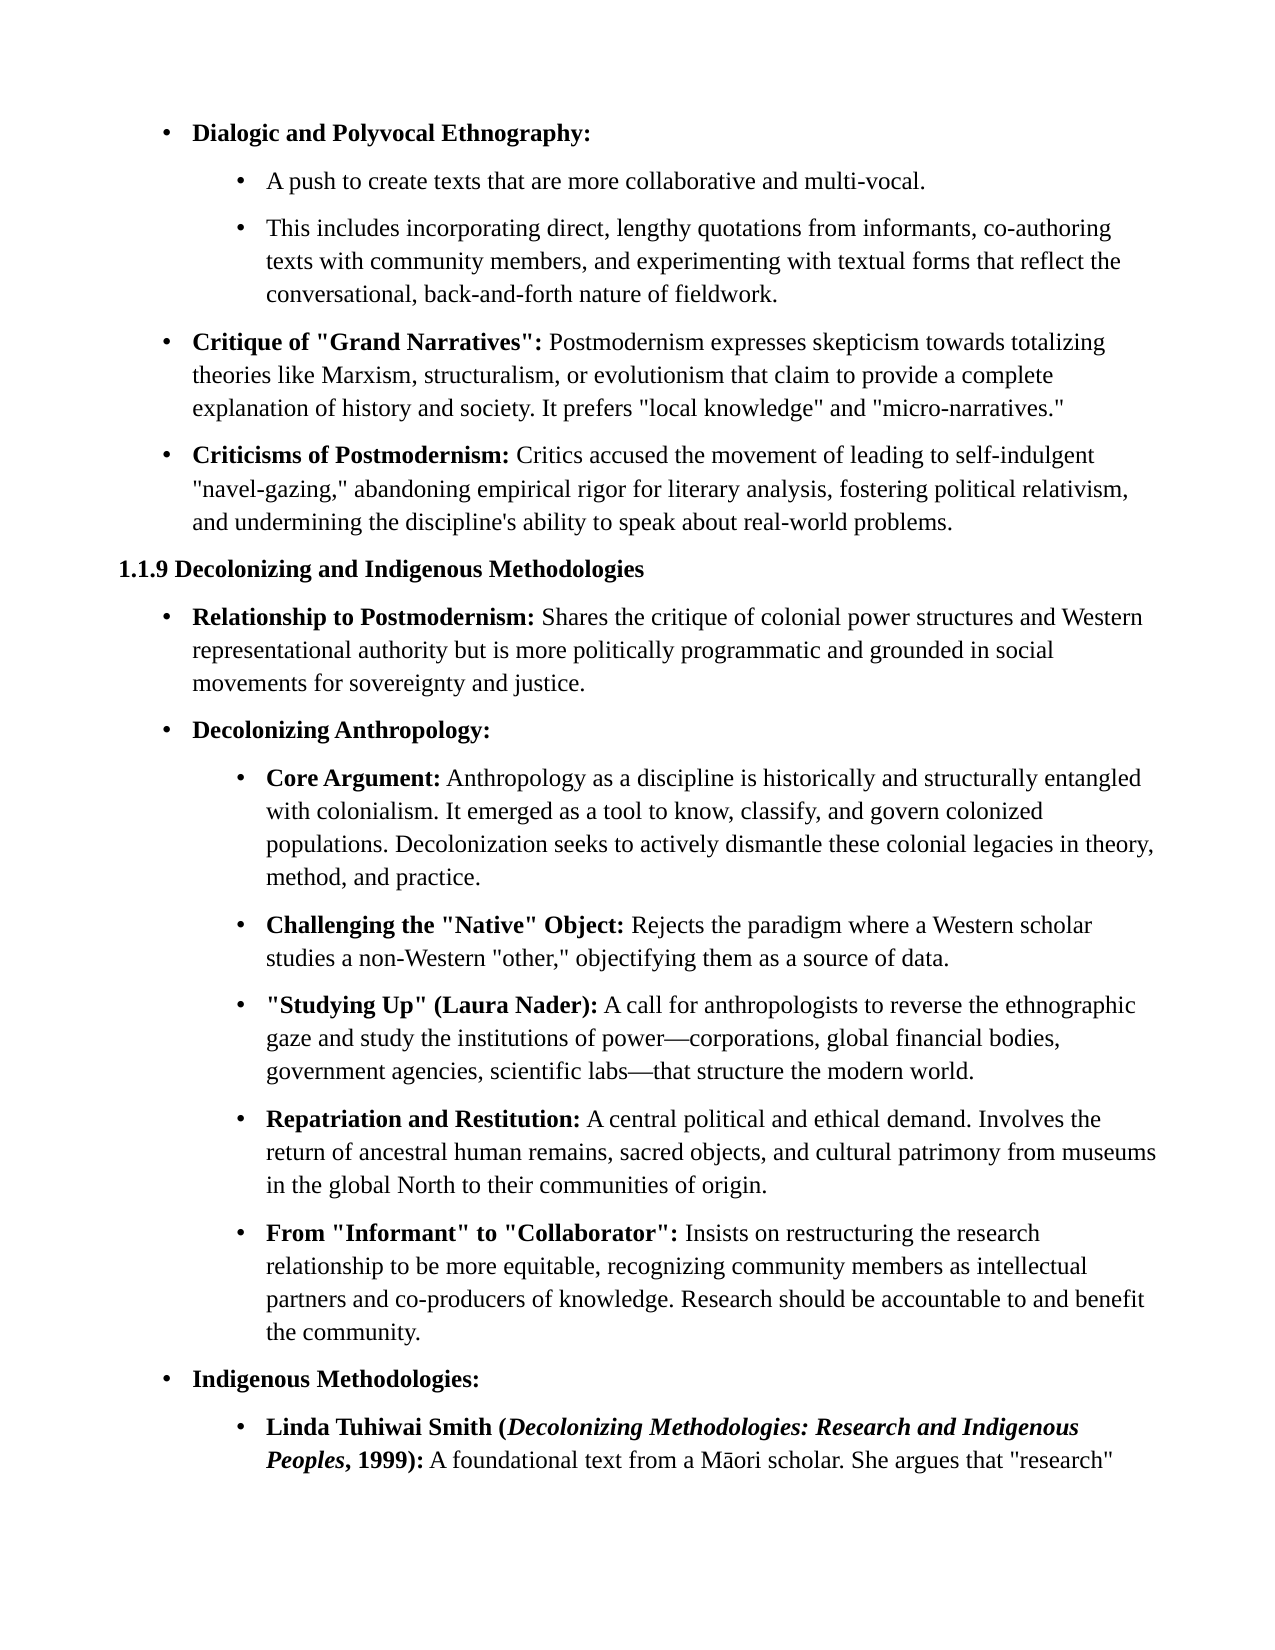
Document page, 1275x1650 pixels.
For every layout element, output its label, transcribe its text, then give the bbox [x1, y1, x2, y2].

list A push to create texts that are more collaborative and multi-vocal. [236, 166, 1157, 194]
list Relationship to Postmodernism: Shares the critique of colonial power structures and Western representational authority but is more politically programmatic and grounded in social movements for sovereignty and justice. [162, 602, 1157, 697]
list Decolonizing Anthropology: [162, 716, 1157, 744]
list Indigenous Methodologies: [162, 1364, 1157, 1393]
list This includes incorporating direct, lengthy quotations from informants, co-authoring texts with community members, and experimenting with textual forms that reflect the conversational, back-and-forth nature of fieldwork. [236, 213, 1157, 308]
list "Studying Up" (Laura Nader): A call for anthropologists to reverse the ethnographic gaze and study the institutions of power—corporations, global financial bodies, government agencies, scientific labs—that structure the modern world. [236, 990, 1157, 1085]
list Criticisms of Postmodernism: Critics accused the movement of leading to self-indulgent "navel-gazing," abandoning empirical rigor for literary analysis, fostering political relativism, and undermining the discipline's ability to speak about real-world problems. [162, 441, 1157, 535]
list From "Informant" to "Collaborator": Insists on restructuring the research relationship to be more equitable, recognizing community members as intellectual partners and co-producers of knowledge. Research should be accountable to and benefit the community. [236, 1218, 1157, 1346]
text 1.1.9 Decolonizing and Indigenous Methodologies [118, 554, 1157, 583]
list Dialogic and Polyvocal Ethnography: [162, 118, 1157, 147]
list Core Argument: Anthropology as a discipline is historically and structurally entangled with colonialism. It emerged as a tool to know, classify, and govern colonized populations. Decolonization seeks to actively dismantle these colonial legacies in theory, method, and practice. [236, 763, 1157, 891]
list Critique of "Grand Narratives": Postmodernism expresses skepticism towards totalizing theories like Marxism, structuralism, or evolutionism that claim to provide a complete explanation of history and society. It prefers "local knowledge" and "micro-narratives." [162, 327, 1157, 422]
list Repatriation and Restitution: A central political and ethical demand. Involves the return of ancestral human remains, sacred objects, and cultural patrimony from museums in the global North to their communities of origin. [236, 1104, 1157, 1199]
list Linda Tuhiwai Smith (Decolonizing Methodologies: Research and Indigenous Peoples, 1999): A foundational text from a Māori scholar. She argues that "research" [236, 1412, 1157, 1474]
list Challenging the "Native" Object: Rejects the paradigm where a Western scholar studies a non-Western "other," objectifying them as a source of data. [236, 910, 1157, 972]
